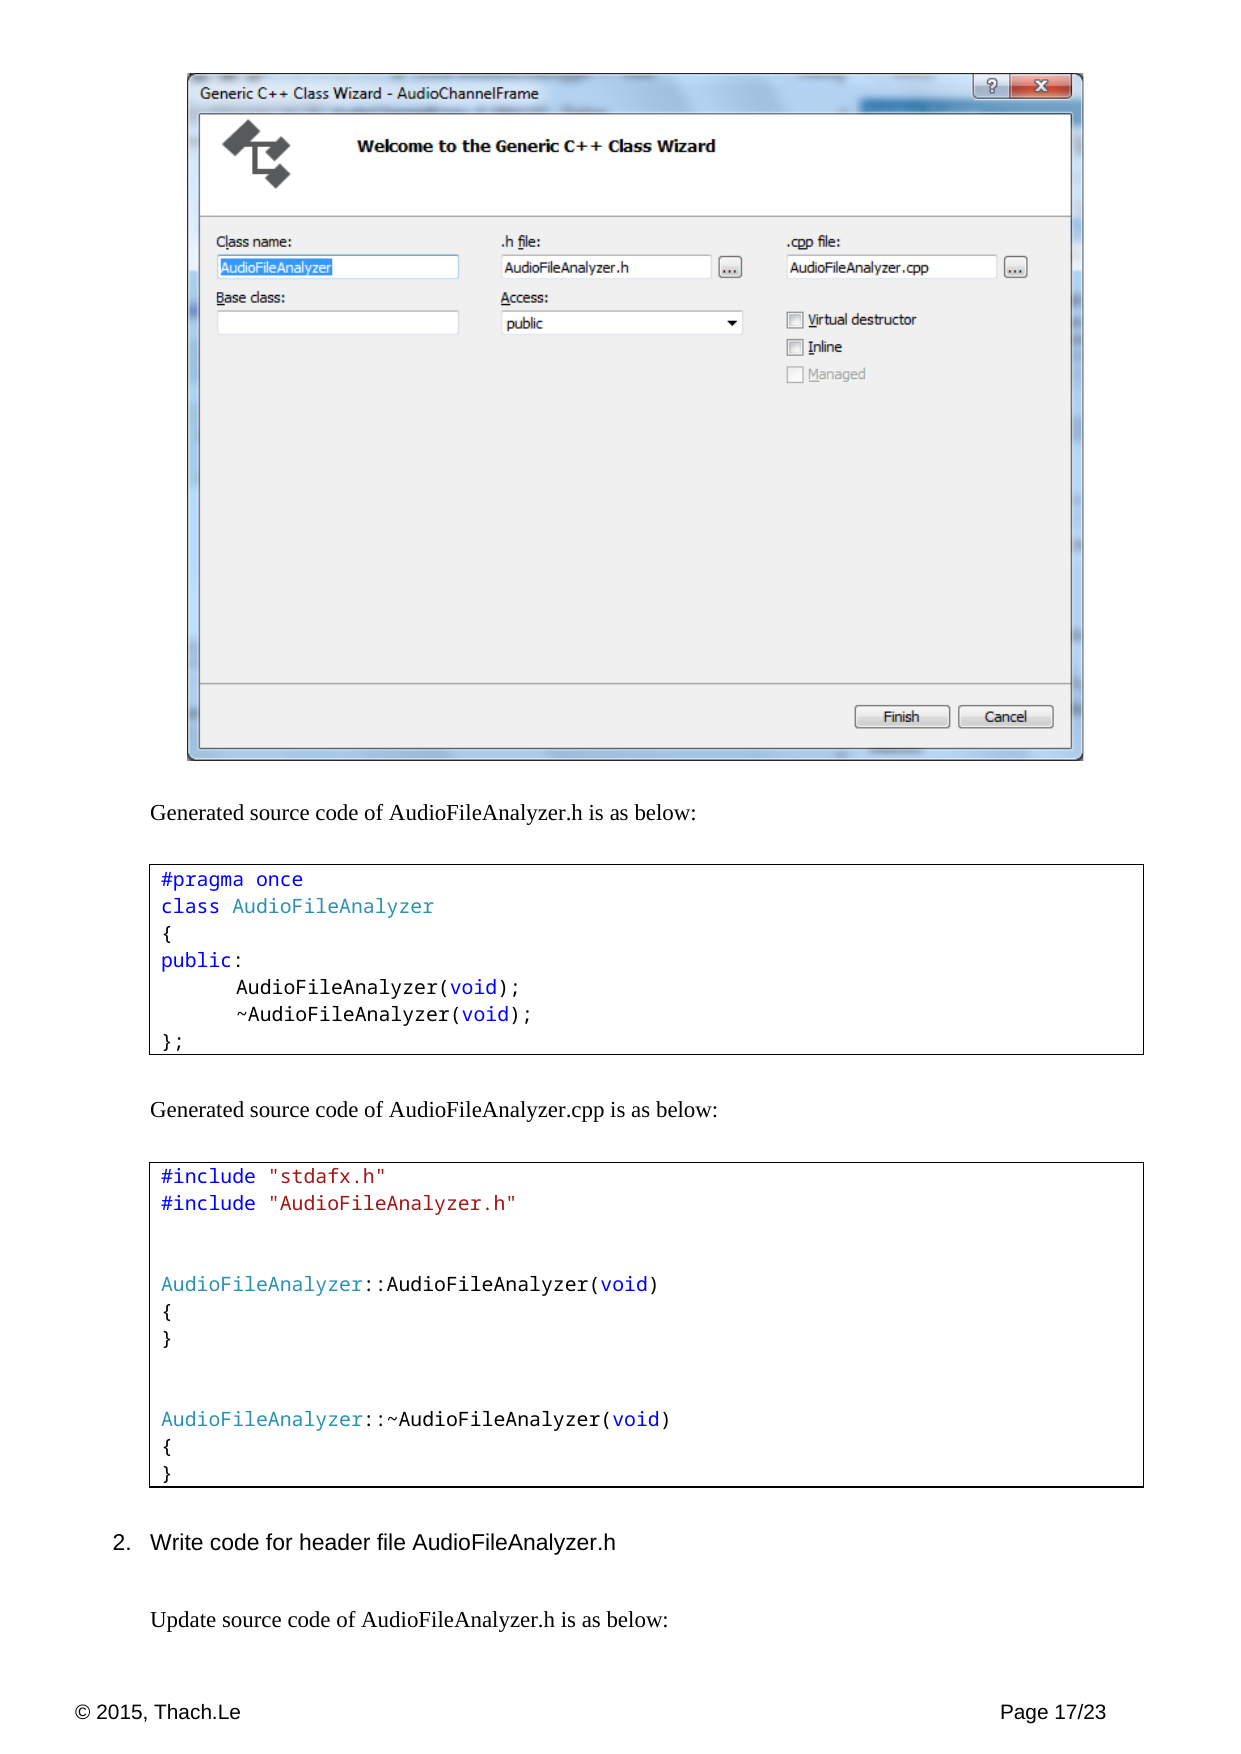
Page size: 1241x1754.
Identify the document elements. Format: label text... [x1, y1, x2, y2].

text Generated source code of AudioFileAnalyzer.cpp is as below: [150, 1096, 1196, 1123]
table_header #include "stdafx.h" #include "AudioFileAnalyzer.h" AudioFileAnalyzer::AudioFileAnalyzer(void) { } AudioFileAnalyzer::~AudioFileAnalyzer(void) { } [150, 1163, 1143, 1486]
picture [187, 73, 1084, 761]
text Update source code of AudioFileAnalyzer.h is as below: [150, 1606, 1196, 1633]
subtitle Write code for header file AudioFileAnalyzer.h [112, 1529, 1196, 1555]
table_header #pragma once class AudioFileAnalyzer { public: AudioFileAnalyzer(void); ~AudioFileAnalyzer(void); }; [150, 865, 1143, 1054]
text Generated source code of AudioFileAnalyzer.h is as below: [150, 799, 1196, 825]
